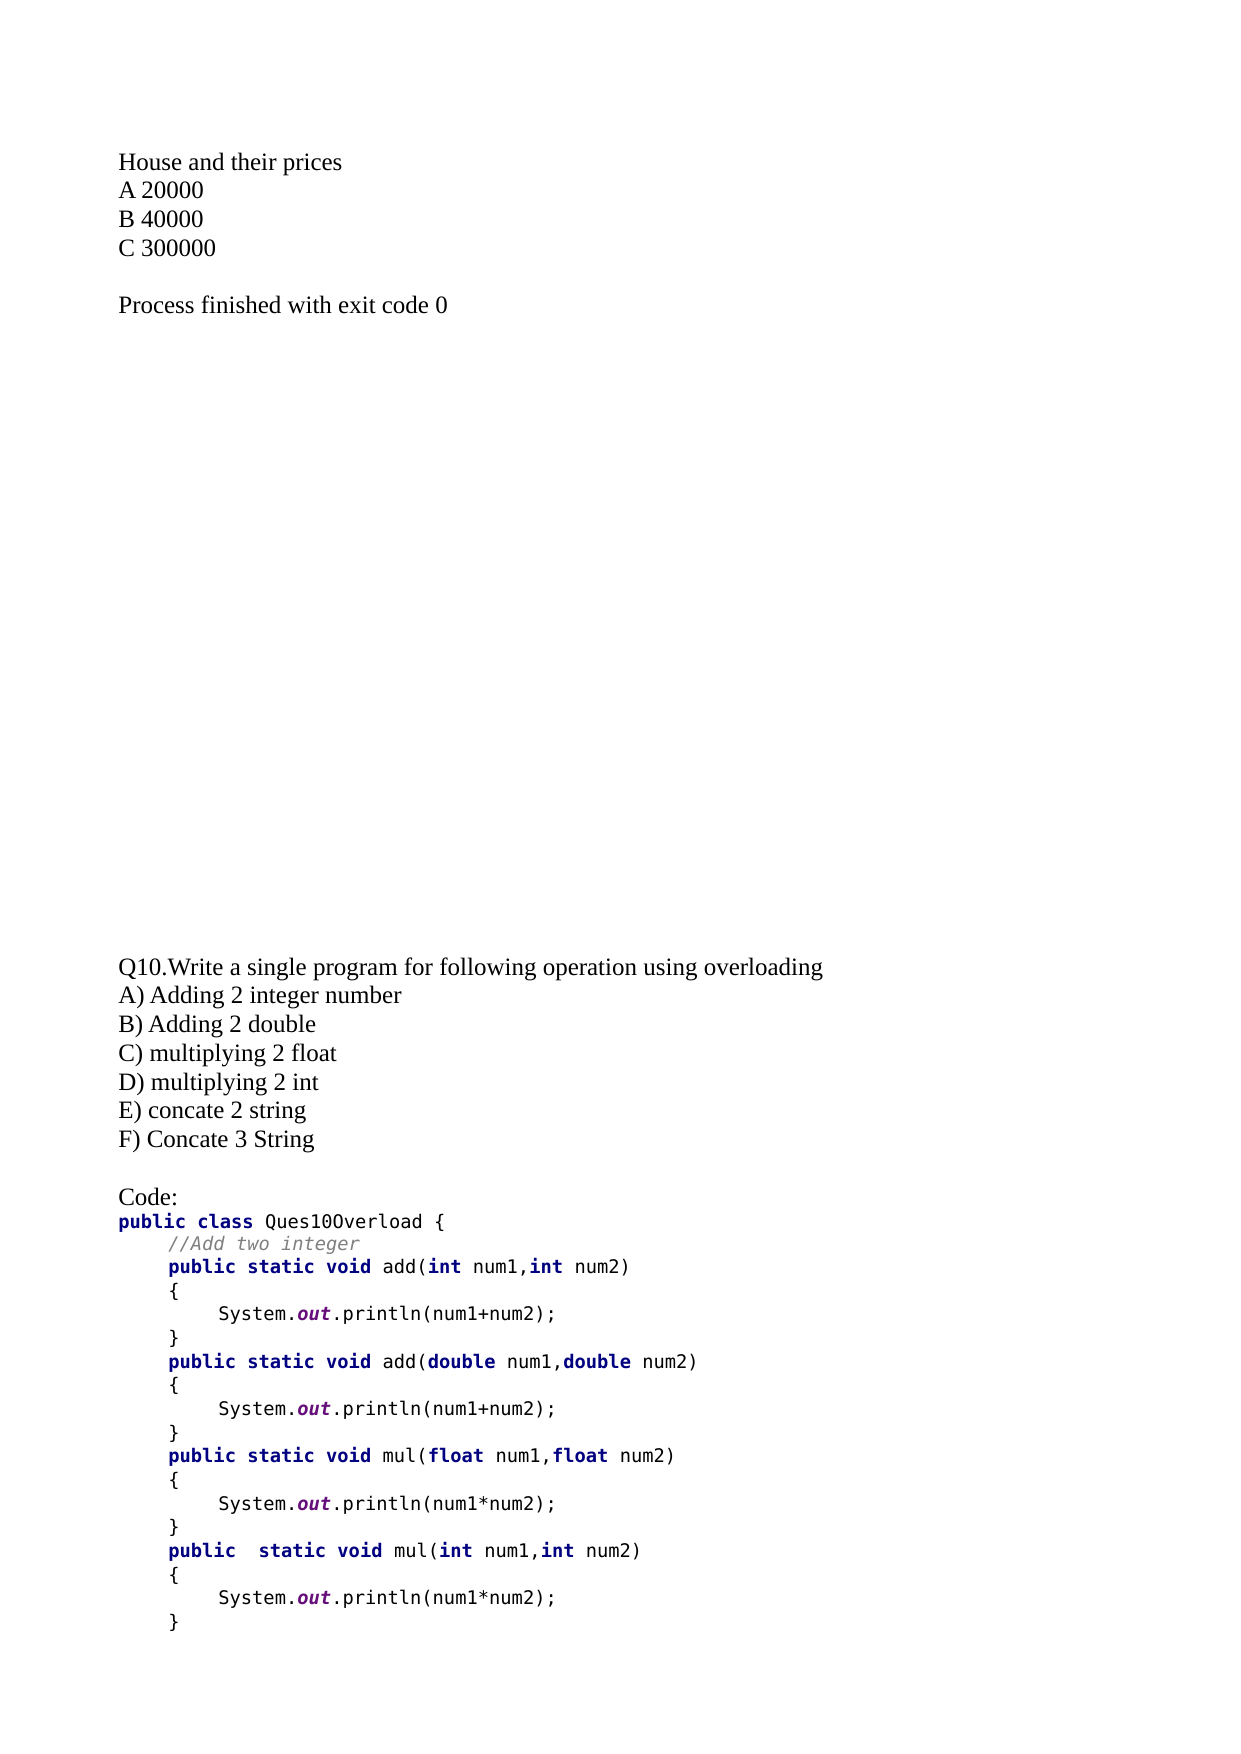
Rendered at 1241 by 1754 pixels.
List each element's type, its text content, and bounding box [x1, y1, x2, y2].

text House and their prices [118, 147, 1122, 176]
text { [118, 1469, 1122, 1493]
text System.out.println(num1*num2); [118, 1587, 1122, 1611]
text System.out.println(num1+num2); [118, 1303, 1122, 1327]
text public class Ques10Overload { [118, 1211, 1122, 1232]
text System.out.println(num1*num2); [118, 1493, 1122, 1516]
text public static void mul(float num1,float num2) [118, 1445, 1122, 1469]
text { [118, 1374, 1122, 1398]
text } [118, 1422, 1122, 1445]
text Process finished with exit code 0 [118, 291, 1122, 319]
text } [118, 1611, 1122, 1634]
text A 20000 [118, 176, 1122, 204]
text public static void mul(int num1,int num2) [118, 1540, 1122, 1563]
text } [118, 1327, 1122, 1351]
text //Add two integer [118, 1232, 1122, 1256]
text Code: [118, 1182, 1122, 1211]
text B 40000 [118, 204, 1122, 233]
text public static void add(int num1,int num2) [118, 1256, 1122, 1280]
text { [118, 1280, 1122, 1303]
text public static void add(double num1,double num2) [118, 1351, 1122, 1374]
text } [118, 1516, 1122, 1540]
text System.out.println(num1+num2); [118, 1398, 1122, 1422]
text C 300000 [118, 233, 1122, 262]
text Q10.Write a single program for following operation using overloading A) Adding 2 integer number B) Adding 2 double C) multiplying 2 float D) multiplying 2 int E) concate 2 string F) Concate 3 String [118, 923, 1122, 1153]
text { [118, 1563, 1122, 1587]
